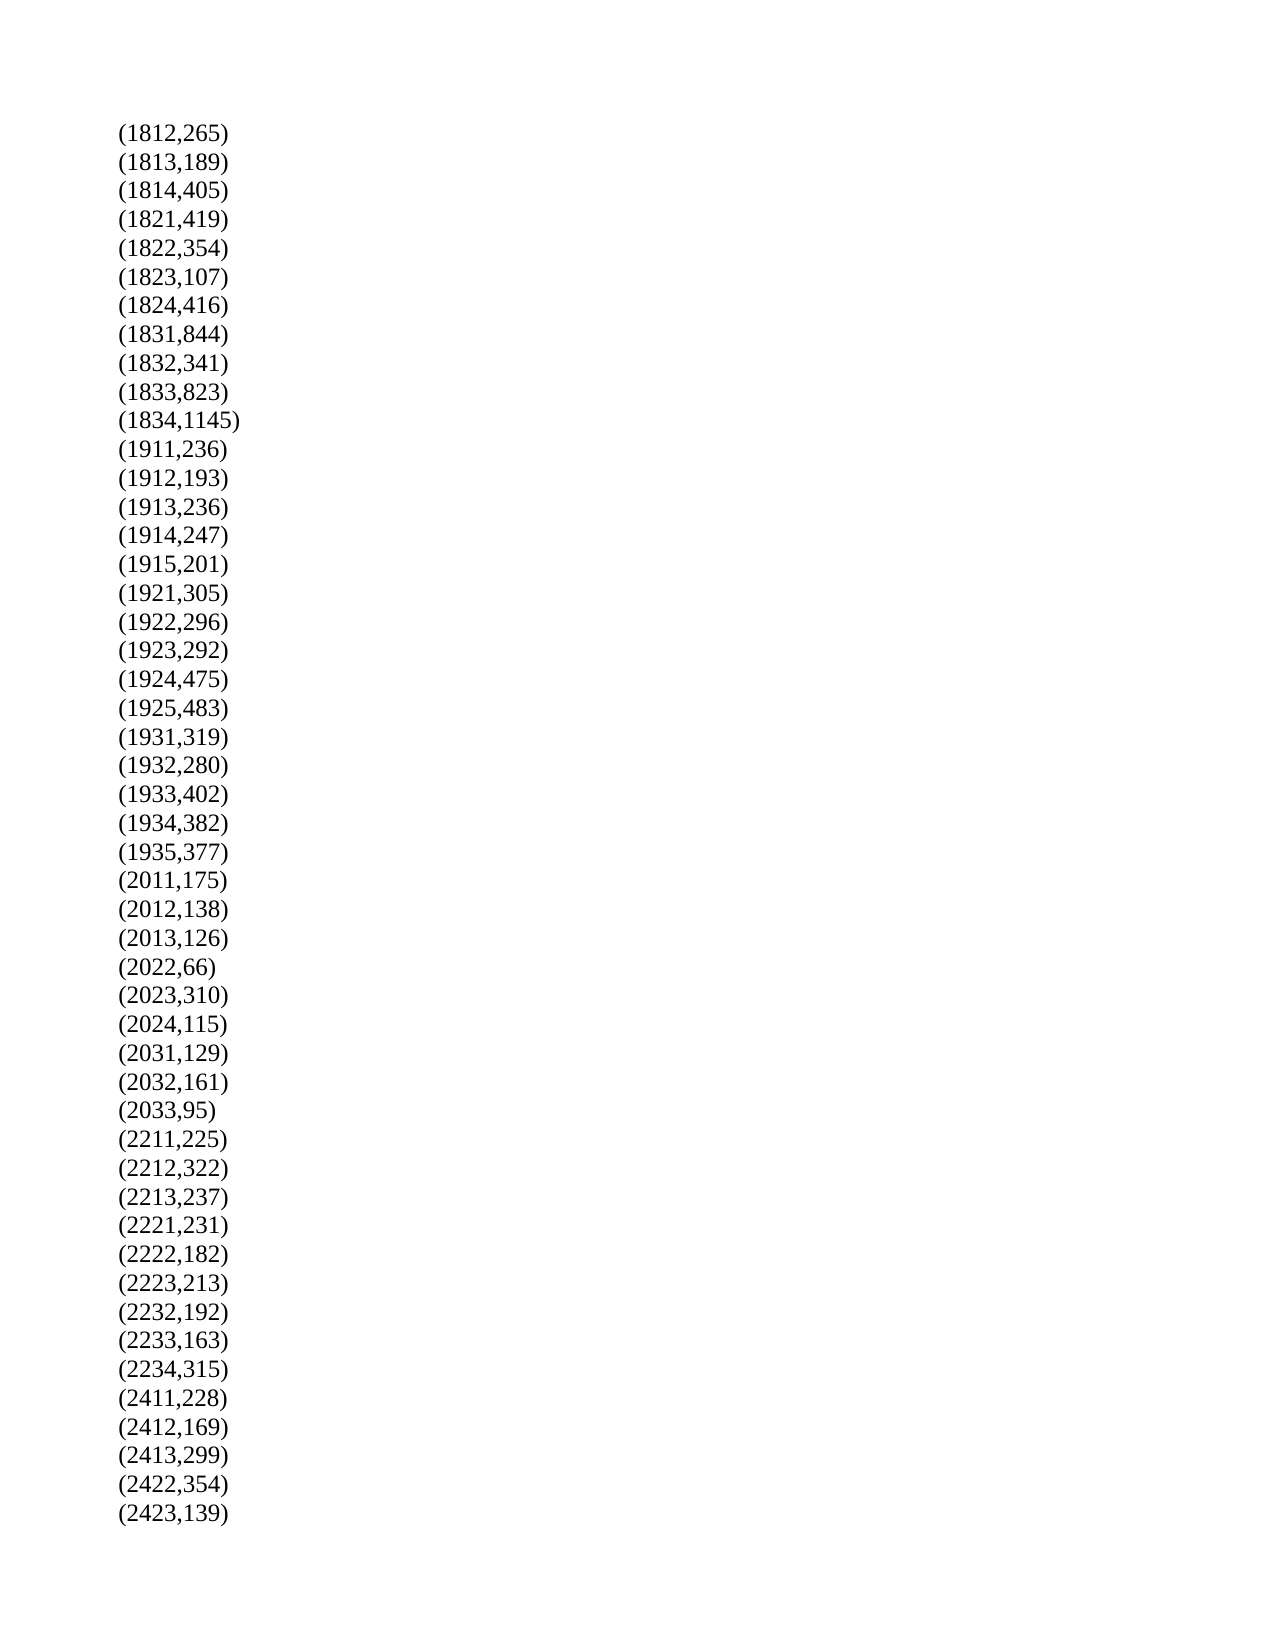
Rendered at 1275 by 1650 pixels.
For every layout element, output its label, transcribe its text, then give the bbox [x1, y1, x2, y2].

text (2423,139) [118, 1498, 1157, 1527]
text (1931,319) [118, 722, 1157, 751]
text (2033,95) [118, 1096, 1157, 1124]
text (1921,305) [118, 578, 1157, 607]
text (1935,377) [118, 837, 1157, 866]
text (1911,236) [118, 434, 1157, 463]
text (1915,201) [118, 549, 1157, 578]
text (2024,115) [118, 1009, 1157, 1038]
text (2011,175) [118, 866, 1157, 894]
text (2023,310) [118, 981, 1157, 1009]
text (1813,189) [118, 147, 1157, 176]
text (2013,126) [118, 923, 1157, 952]
text (2221,231) [118, 1211, 1157, 1239]
text (1812,265) [118, 118, 1157, 147]
text (1822,354) [118, 233, 1157, 262]
text (1833,823) [118, 377, 1157, 406]
text (1823,107) [118, 262, 1157, 291]
text (2213,237) [118, 1182, 1157, 1211]
text (1914,247) [118, 521, 1157, 549]
text (1912,193) [118, 463, 1157, 492]
text (2222,182) [118, 1239, 1157, 1268]
text (2012,138) [118, 894, 1157, 923]
text (2233,163) [118, 1326, 1157, 1354]
text (1933,402) [118, 779, 1157, 808]
text (1932,280) [118, 751, 1157, 779]
text (1923,292) [118, 636, 1157, 664]
text (1913,236) [118, 492, 1157, 521]
text (2223,213) [118, 1268, 1157, 1297]
text (2032,161) [118, 1067, 1157, 1096]
text (1824,416) [118, 291, 1157, 319]
text (1924,475) [118, 664, 1157, 693]
text (1834,1145) [118, 406, 1157, 434]
text (2422,354) [118, 1469, 1157, 1498]
text (2232,192) [118, 1297, 1157, 1326]
text (1934,382) [118, 808, 1157, 837]
text (2212,322) [118, 1153, 1157, 1182]
text (1821,419) [118, 204, 1157, 233]
text (1922,296) [118, 607, 1157, 636]
text (2031,129) [118, 1038, 1157, 1067]
text (1831,844) [118, 319, 1157, 348]
text (2413,299) [118, 1441, 1157, 1469]
text (1814,405) [118, 176, 1157, 204]
text (1925,483) [118, 693, 1157, 722]
text (2412,169) [118, 1412, 1157, 1441]
text (2211,225) [118, 1124, 1157, 1153]
text (2022,66) [118, 952, 1157, 981]
text (2411,228) [118, 1383, 1157, 1412]
text (2234,315) [118, 1354, 1157, 1383]
text (1832,341) [118, 348, 1157, 377]
